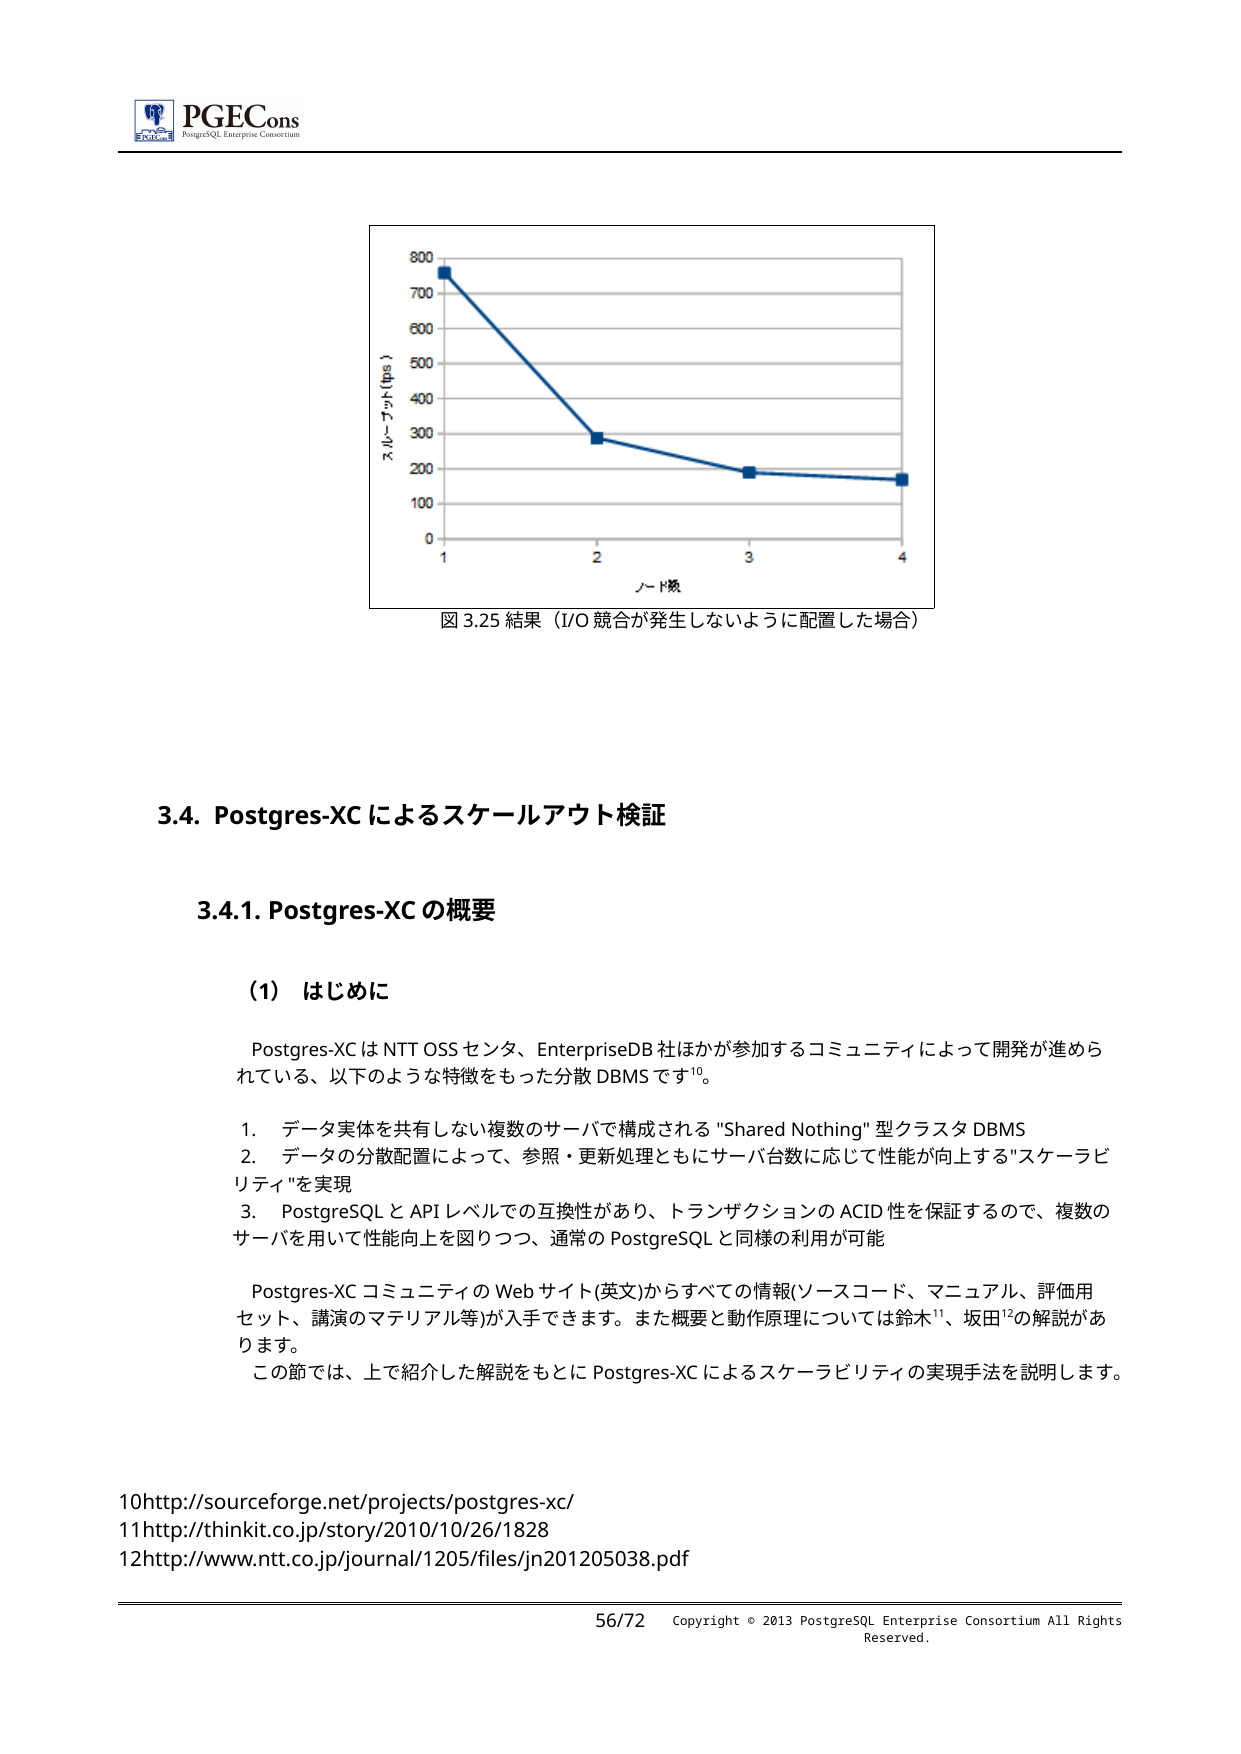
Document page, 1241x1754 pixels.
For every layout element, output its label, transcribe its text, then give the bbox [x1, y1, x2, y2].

list PostgreSQLとAPIレベルでの互換性があり、トランザクションのACID性を保証するので、複数のサーバを用いて性能向上を図りつつ、通常のPostgreSQLと同様の利用が可能 [232, 1196, 1122, 1251]
subtitle はじめに [236, 974, 1122, 1006]
text http://sourceforge.net/projects/postgres-xc/ [118, 1487, 1122, 1516]
list データの分散配置によって、参照・更新処理ともにサーバ台数に応じて性能が向上する"スケーラビリティ"を実現 [232, 1142, 1122, 1196]
text Postgres-XCはNTT OSSセンタ、EnterpriseDB社ほかが参加するコミュニティによって開発が進められている、以下のような特徴をもった分散DBMSです。 [236, 1035, 1122, 1115]
picture [128, 94, 306, 147]
text 図 3.25 結果（I/O競合が発生しないように配置した場合） [288, 247, 1077, 633]
list データ実体を共有しない複数のサーバで構成される "Shared Nothing" 型クラスタDBMS [232, 1115, 1122, 1142]
text この節では、上で紹介した解説をもとに Postgres-XC によるスケーラビリティの実現手法を説明します。 [236, 1358, 1122, 1385]
text http://thinkit.co.jp/story/2010/10/26/1828 [118, 1516, 1122, 1544]
subtitle Postgres-XCの概要 [197, 890, 1122, 927]
text http://www.ntt.co.jp/journal/1205/files/jn201205038.pdf [118, 1544, 1122, 1572]
text Postgres-XC コミュニティのWebサイト(英文)からすべての情報(ソースコード、マニュアル、評価用セット、講演のマテリアル等)が入手できます。また概要と動作原理については鈴木、坂田の解説があります。 [236, 1276, 1122, 1358]
subtitle Postgres-XCによるスケールアウト検証 [157, 795, 1122, 831]
